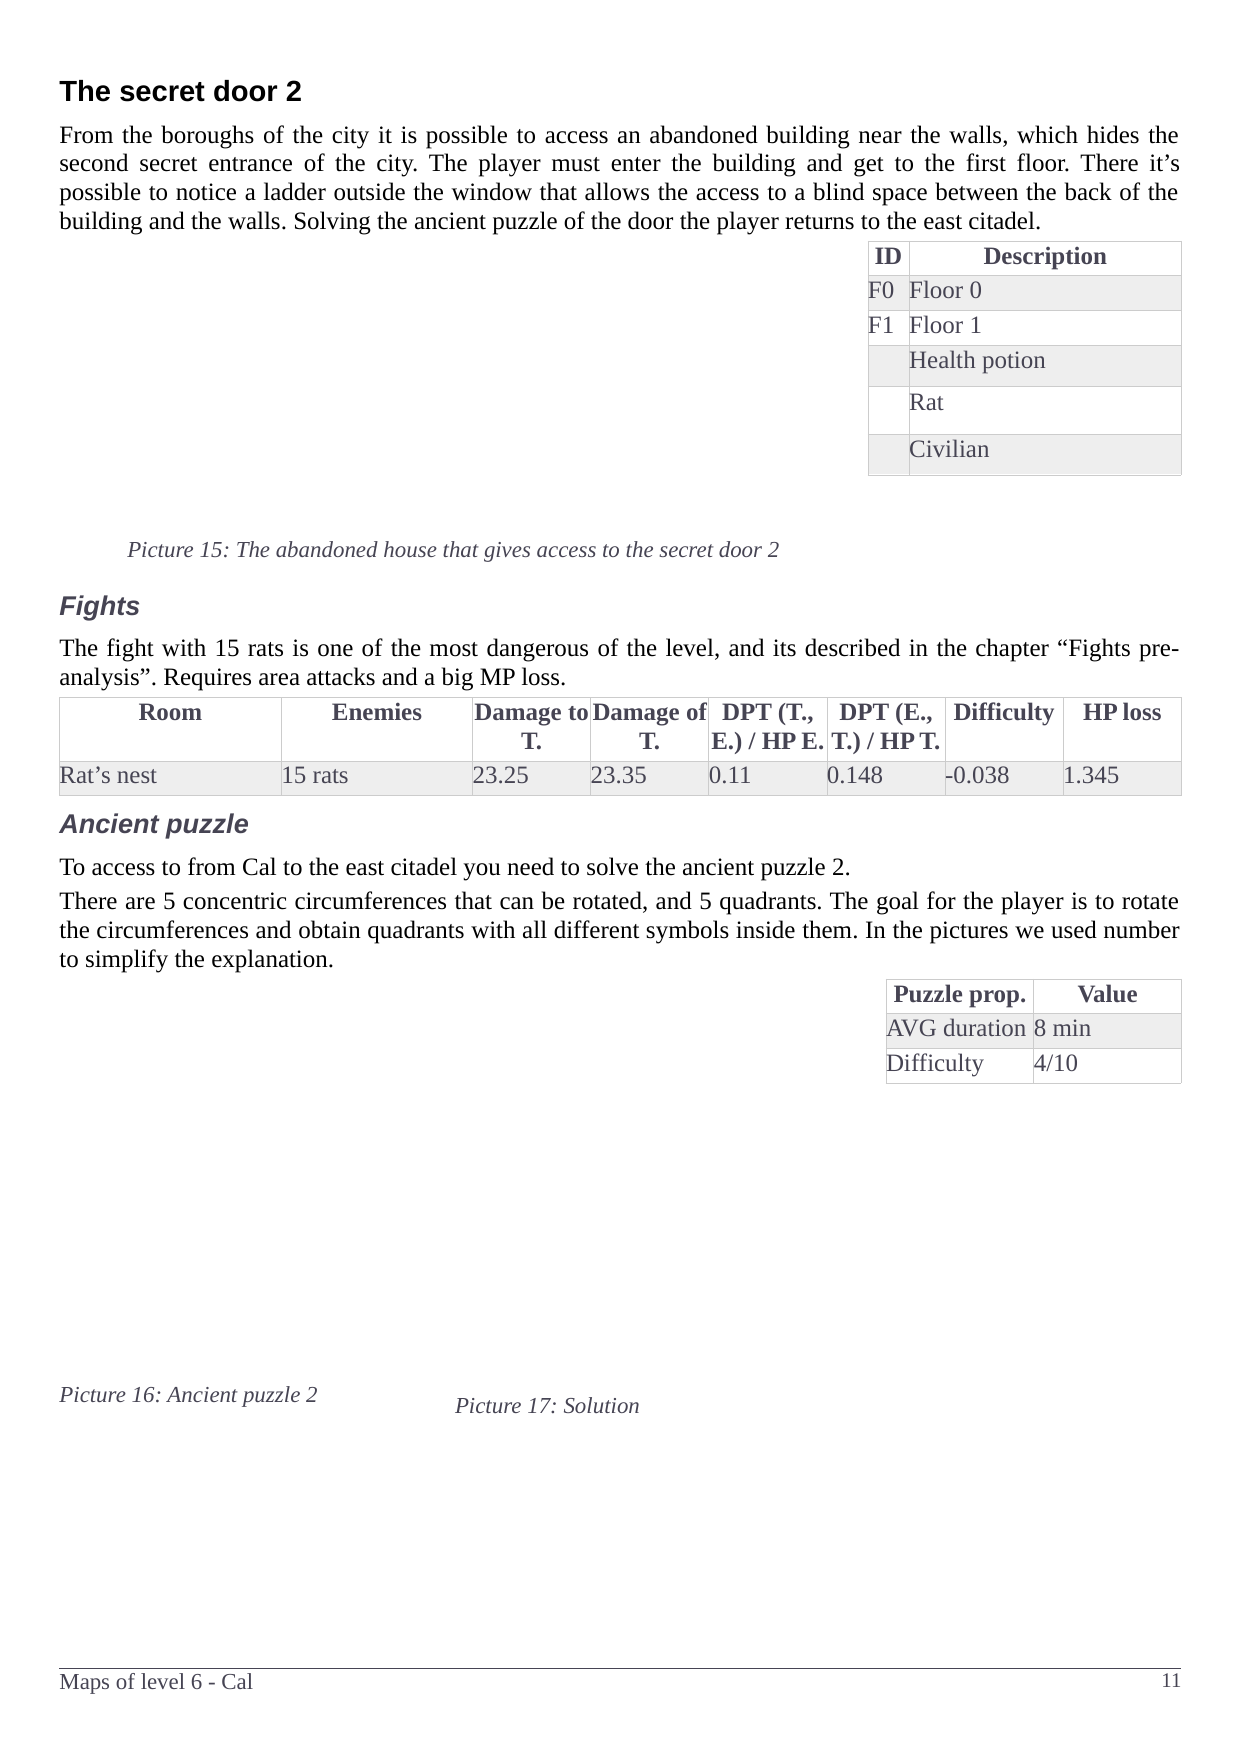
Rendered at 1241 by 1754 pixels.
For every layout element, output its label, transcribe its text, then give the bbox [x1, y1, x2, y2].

table_header Difficulty [946, 698, 1063, 761]
table_cell 0.148 [828, 762, 945, 795]
table_cell 4/10 [1034, 1049, 1181, 1083]
table_header Damage of T. [591, 698, 708, 761]
table_cell [869, 346, 909, 386]
table_header ID [869, 242, 909, 275]
table_header Damage to T. [473, 698, 590, 761]
table_cell -0.038 [946, 762, 1063, 795]
table_header Value [1034, 980, 1181, 1013]
table_cell [869, 435, 909, 474]
table_cell Rat’s nest [60, 762, 281, 795]
table_header DPT (E., T.) / HP T. [828, 698, 945, 761]
text From the boroughs of the city it is possible to access an abandoned building near the walls, which hides the second secret entrance of the city. The player must enter the building and get to the first floor. There it’s possible to notice a ladder outside the window that allows the access to a blind space between the back of the building and the walls. Solving the ancient puzzle of the door the player returns to the east citadel. [59, 120, 1181, 235]
table_cell [850, 979, 1181, 1424]
table_cell 0.11 [709, 762, 827, 795]
table_header Ancient puzzle To access to from Cal to the east citadel you need to solve the ancient puzzle 2. There are 5 concentric circumferences that can be rotated, and 5 quadrants. The goal for the player is to rotate the circumferences and obtain quadrants with all different symbols inside them. In the pictures we used number to simplify the explanation. [59, 796, 1181, 978]
table_cell [869, 387, 909, 434]
table_header HP loss [1064, 698, 1181, 761]
table_header [850, 241, 1181, 577]
table_header Room [60, 698, 281, 761]
table_cell Floor 1 [910, 311, 1181, 345]
table_cell [455, 979, 850, 1424]
table_cell Fights The fight with 15 rats is one of the most dangerous of the level, and its described in the chapter “Fights pre-analysis”. Requires area attacks and a big MP loss. [59, 577, 1181, 697]
table_cell Health potion [910, 346, 1181, 386]
table_cell AVG duration [887, 1014, 1033, 1048]
table_header DPT (T., E.) / HP E. [709, 698, 827, 761]
table_cell Civilian [910, 435, 1181, 474]
table_cell Rat [910, 387, 1181, 434]
table_cell Difficulty [887, 1049, 1033, 1083]
table_cell [460, 1399, 466, 1406]
table_cell [64, 1388, 70, 1395]
table_cell 1.345 [1064, 762, 1181, 795]
table_cell 8 min [1034, 1014, 1181, 1048]
table_cell Floor 0 [910, 276, 1181, 310]
table_cell F0 [869, 276, 909, 310]
table_cell 23.25 [473, 762, 590, 795]
table_header Enemies [282, 698, 472, 761]
table_header [59, 241, 850, 577]
table_header Puzzle prop. [887, 980, 1033, 1013]
table_cell F1 [869, 311, 909, 345]
table_header Description [910, 242, 1181, 275]
subtitle The secret door 2 [59, 74, 1181, 107]
table_cell [59, 979, 455, 1424]
table_cell 15 rats [282, 762, 472, 795]
table_cell 23.35 [591, 762, 708, 795]
